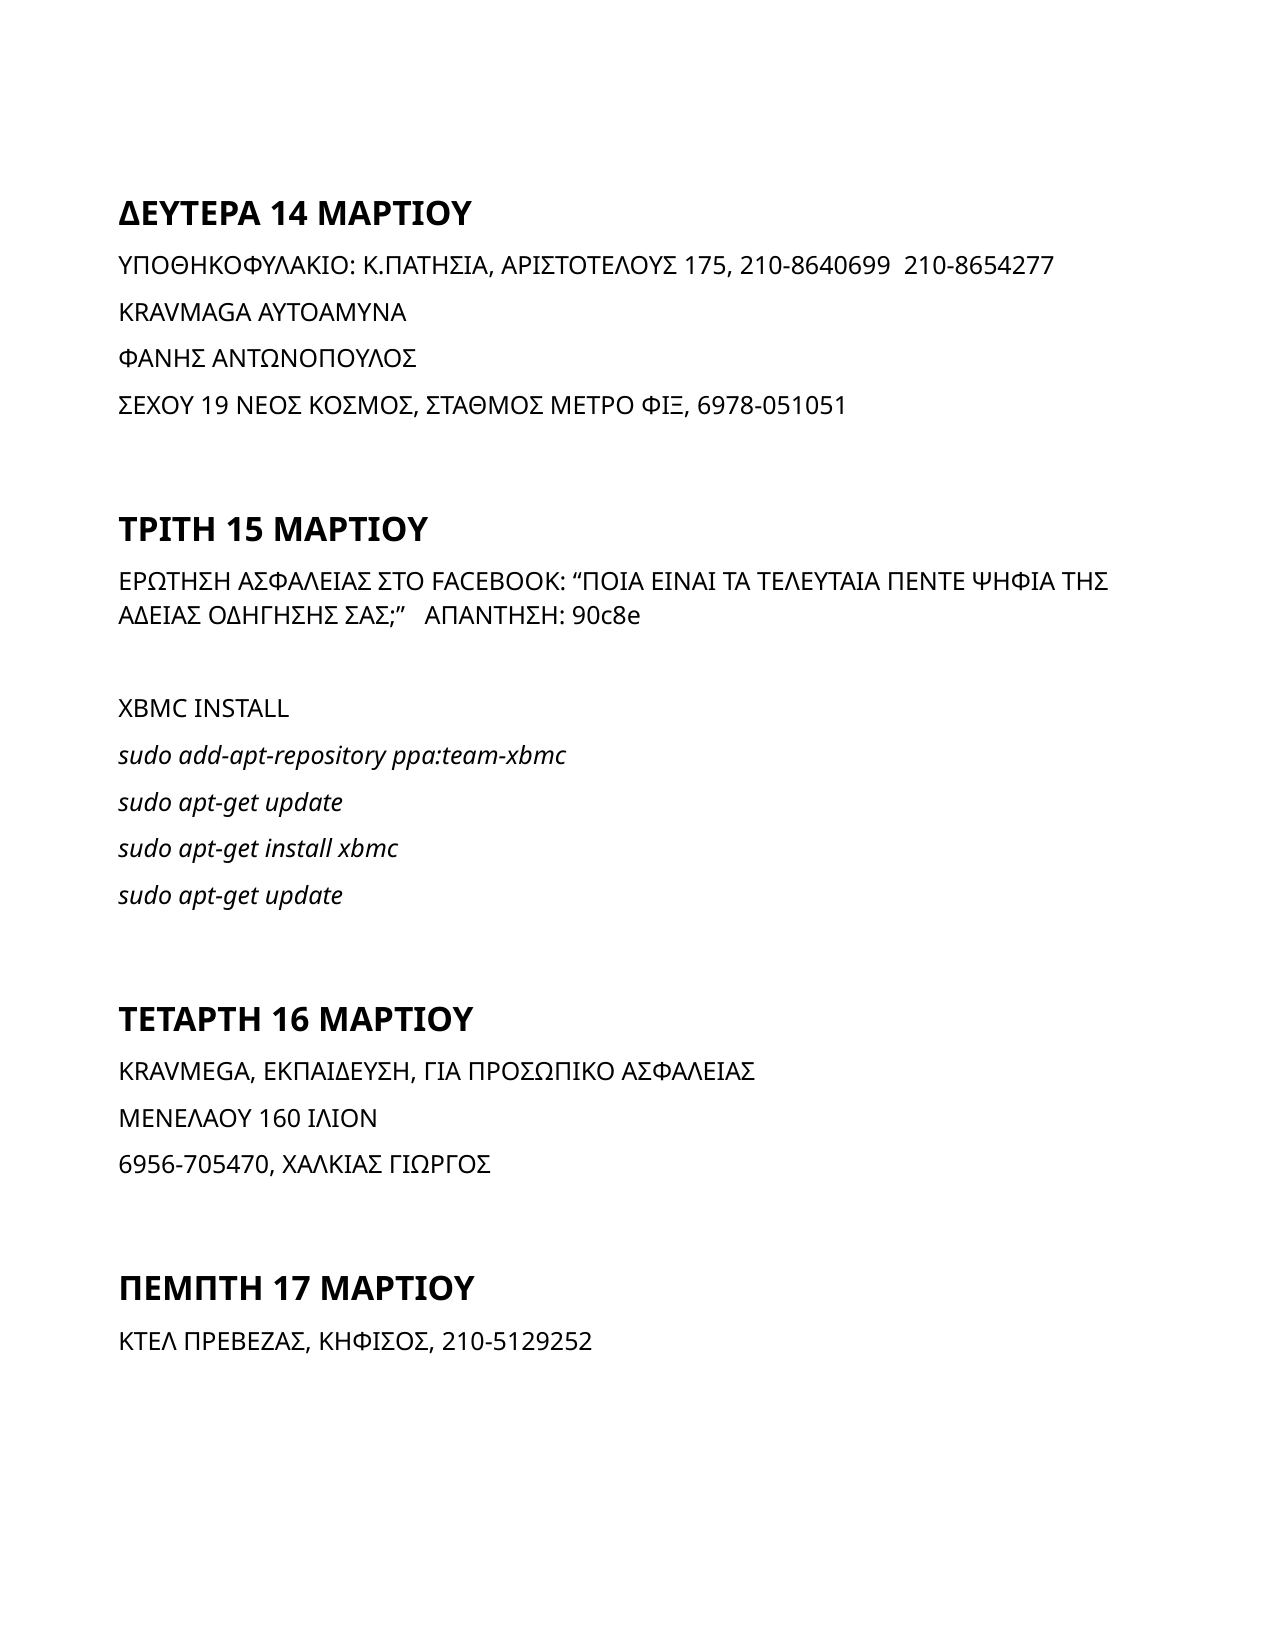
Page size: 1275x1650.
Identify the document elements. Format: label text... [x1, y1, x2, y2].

text sudo apt-get update [118, 877, 1157, 911]
text sudo apt-get update [118, 784, 1157, 818]
text sudo add-apt-repository ppa:team-xbmc [118, 738, 1157, 772]
text 6956-705470, ΧΑΛΚΙΑΣ ΓΙΩΡΓΟΣ [118, 1147, 1157, 1181]
subtitle ΠΕΜΠΤΗ 17 ΜΑΡΤΙΟΥ [118, 1265, 1157, 1311]
text ΚΤΕΛ ΠΡΕΒΕΖΑΣ, ΚΗΦΙΣΟΣ, 210-5129252 [118, 1323, 1157, 1357]
text ΥΠΟΘΗΚΟΦΥΛΑΚΙΟ: Κ.ΠΑΤΗΣΙΑ, ΑΡΙΣΤΟΤΕΛΟΥΣ 175, 210-8640699 210-8654277 [118, 248, 1157, 282]
subtitle ΔΕΥΤΕΡΑ 14 ΜΑΡΤΙΟΥ [118, 190, 1157, 235]
text XBMC INSTALL [118, 691, 1157, 725]
text sudo apt-get install xbmc [118, 831, 1157, 865]
text ΜΕΝΕΛΑΟΥ 160 ΙΛΙΟΝ [118, 1100, 1157, 1134]
subtitle ΤΕΤΑΡΤΗ 16 ΜΑΡΤΙΟΥ [118, 996, 1157, 1041]
text ΣΕΧΟΥ 19 ΝΕΟΣ ΚΟΣΜΟΣ, ΣΤΑΘΜΟΣ ΜΕΤΡΟ ΦΙΞ, 6978-051051 [118, 388, 1157, 422]
text ΕΡΩΤΗΣΗ ΑΣΦΑΛΕΙΑΣ ΣΤΟ FACEBOOK: “ΠΟΙΑ ΕΙΝΑΙ ΤΑ ΤΕΛΕΥΤΑΙΑ ΠΕΝΤΕ ΨΗΦΙΑ ΤΗΣ ΑΔΕΙΑΣ ΟΔΗΓΗΣΗΣ ΣΑΣ;” ΑΠΑΝΤΗΣΗ: 90c8e [118, 564, 1157, 632]
text KRAVMAGA ΑΥΤΟΑΜΥΝΑ [118, 294, 1157, 328]
text ΦΑΝΗΣ ΑΝΤΩΝΟΠΟΥΛΟΣ [118, 341, 1157, 375]
subtitle ΤΡΙΤΗ 15 ΜΑΡΤΙΟΥ [118, 506, 1157, 551]
text KRAVMEGA, ΕΚΠΑΙΔΕΥΣΗ, ΓΙΑ ΠΡΟΣΩΠΙΚΟ ΑΣΦΑΛΕΙΑΣ [118, 1054, 1157, 1088]
